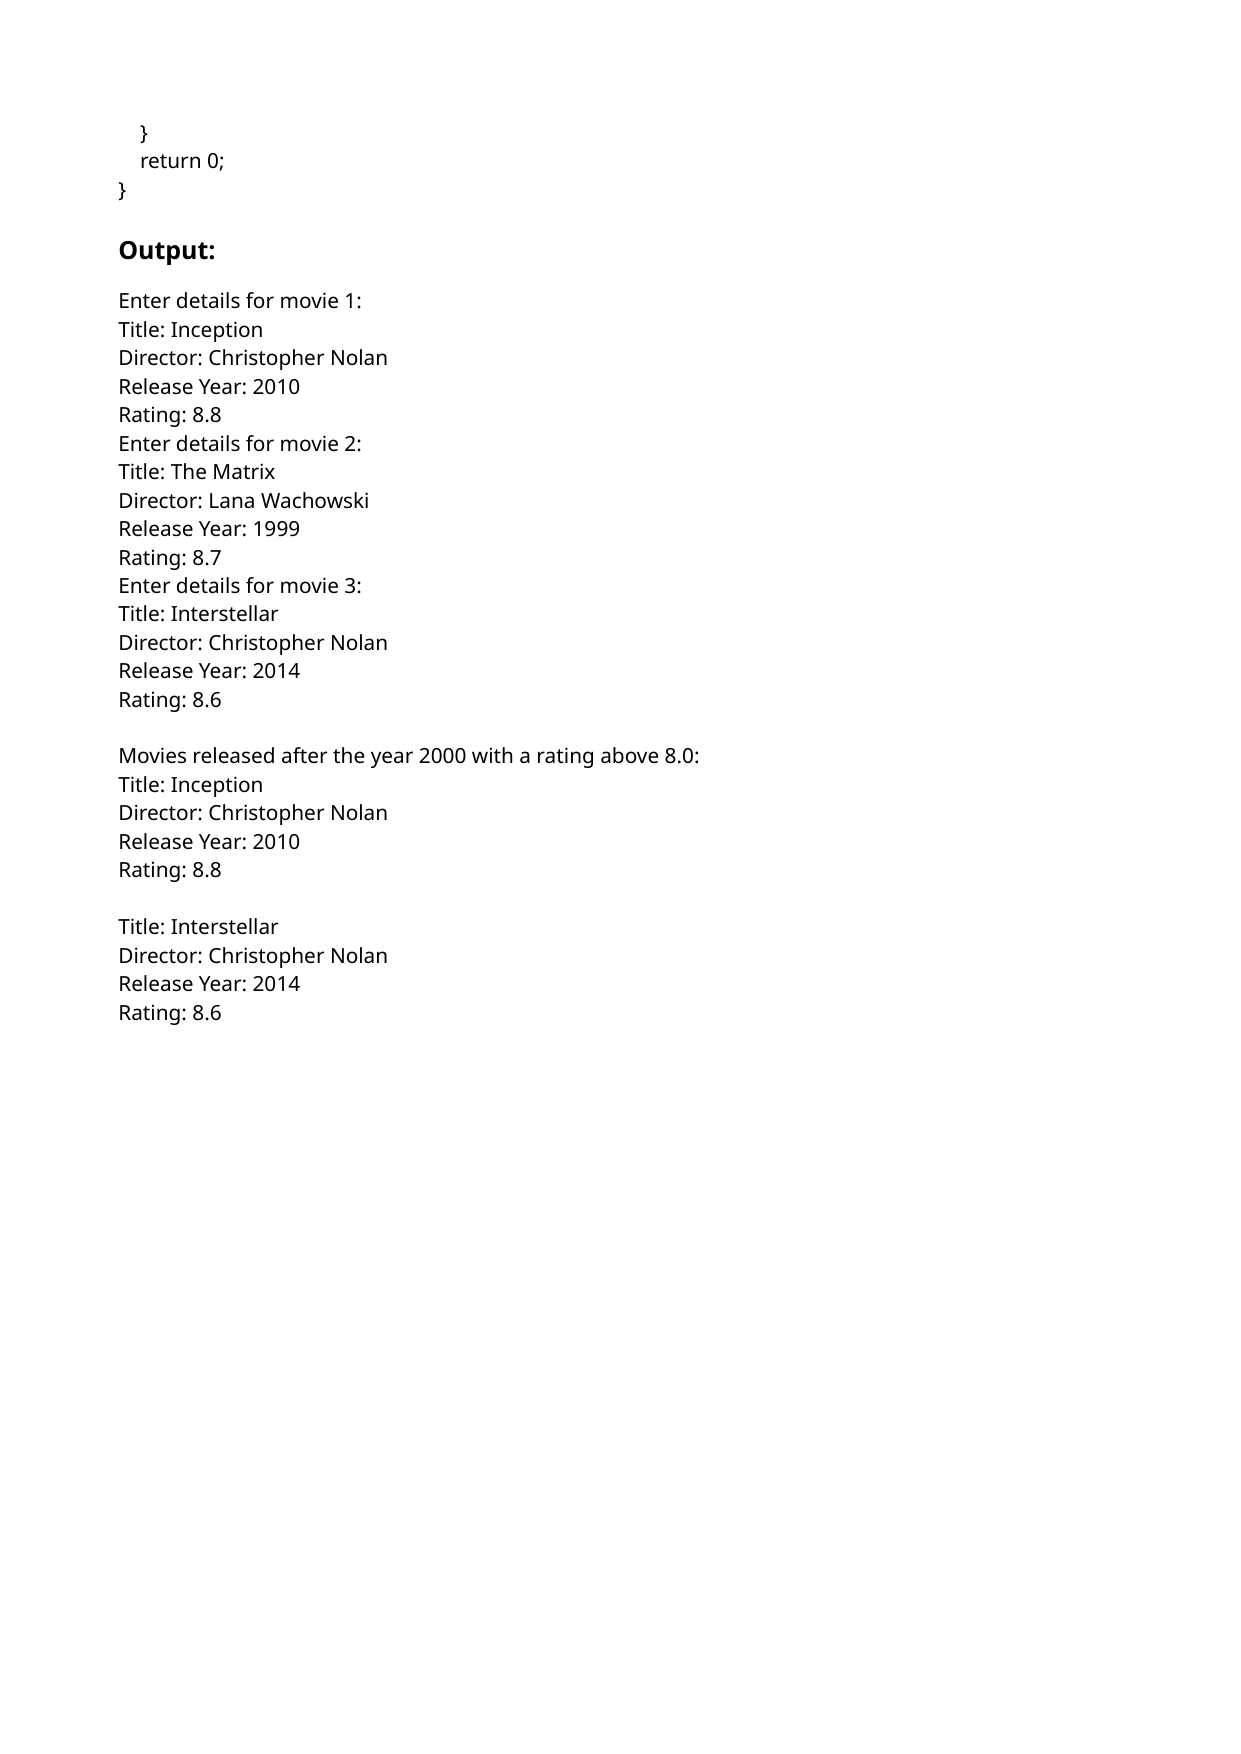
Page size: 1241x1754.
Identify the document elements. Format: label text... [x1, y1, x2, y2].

text Rating: 8.6 [118, 685, 1122, 713]
text Movies released after the year 2000 with a rating above 8.0: [118, 742, 1122, 770]
text Release Year: 2014 [118, 969, 1122, 998]
text return 0; [118, 147, 1122, 175]
text Title: Inception [118, 770, 1122, 798]
text Release Year: 2010 [118, 827, 1122, 855]
text } [118, 175, 1122, 203]
text Title: The Matrix [118, 457, 1122, 486]
text } [118, 118, 1122, 147]
text Rating: 8.7 [118, 543, 1122, 571]
text Director: Lana Wachowski [118, 486, 1122, 514]
text Director: Christopher Nolan [118, 798, 1122, 827]
text Title: Interstellar [118, 599, 1122, 628]
text Enter details for movie 1: [118, 287, 1122, 315]
text Release Year: 1999 [118, 514, 1122, 543]
text Rating: 8.6 [118, 998, 1122, 1026]
text Rating: 8.8 [118, 855, 1122, 884]
text Title: Interstellar [118, 912, 1122, 941]
text Director: Christopher Nolan [118, 941, 1122, 969]
text Rating: 8.8 [118, 400, 1122, 429]
text Release Year: 2014 [118, 656, 1122, 685]
text Title: Inception [118, 315, 1122, 343]
text Output: [118, 233, 1122, 267]
text Enter details for movie 2: [118, 429, 1122, 457]
text Release Year: 2010 [118, 372, 1122, 400]
text Director: Christopher Nolan [118, 628, 1122, 656]
text Enter details for movie 3: [118, 571, 1122, 599]
text Director: Christopher Nolan [118, 343, 1122, 372]
